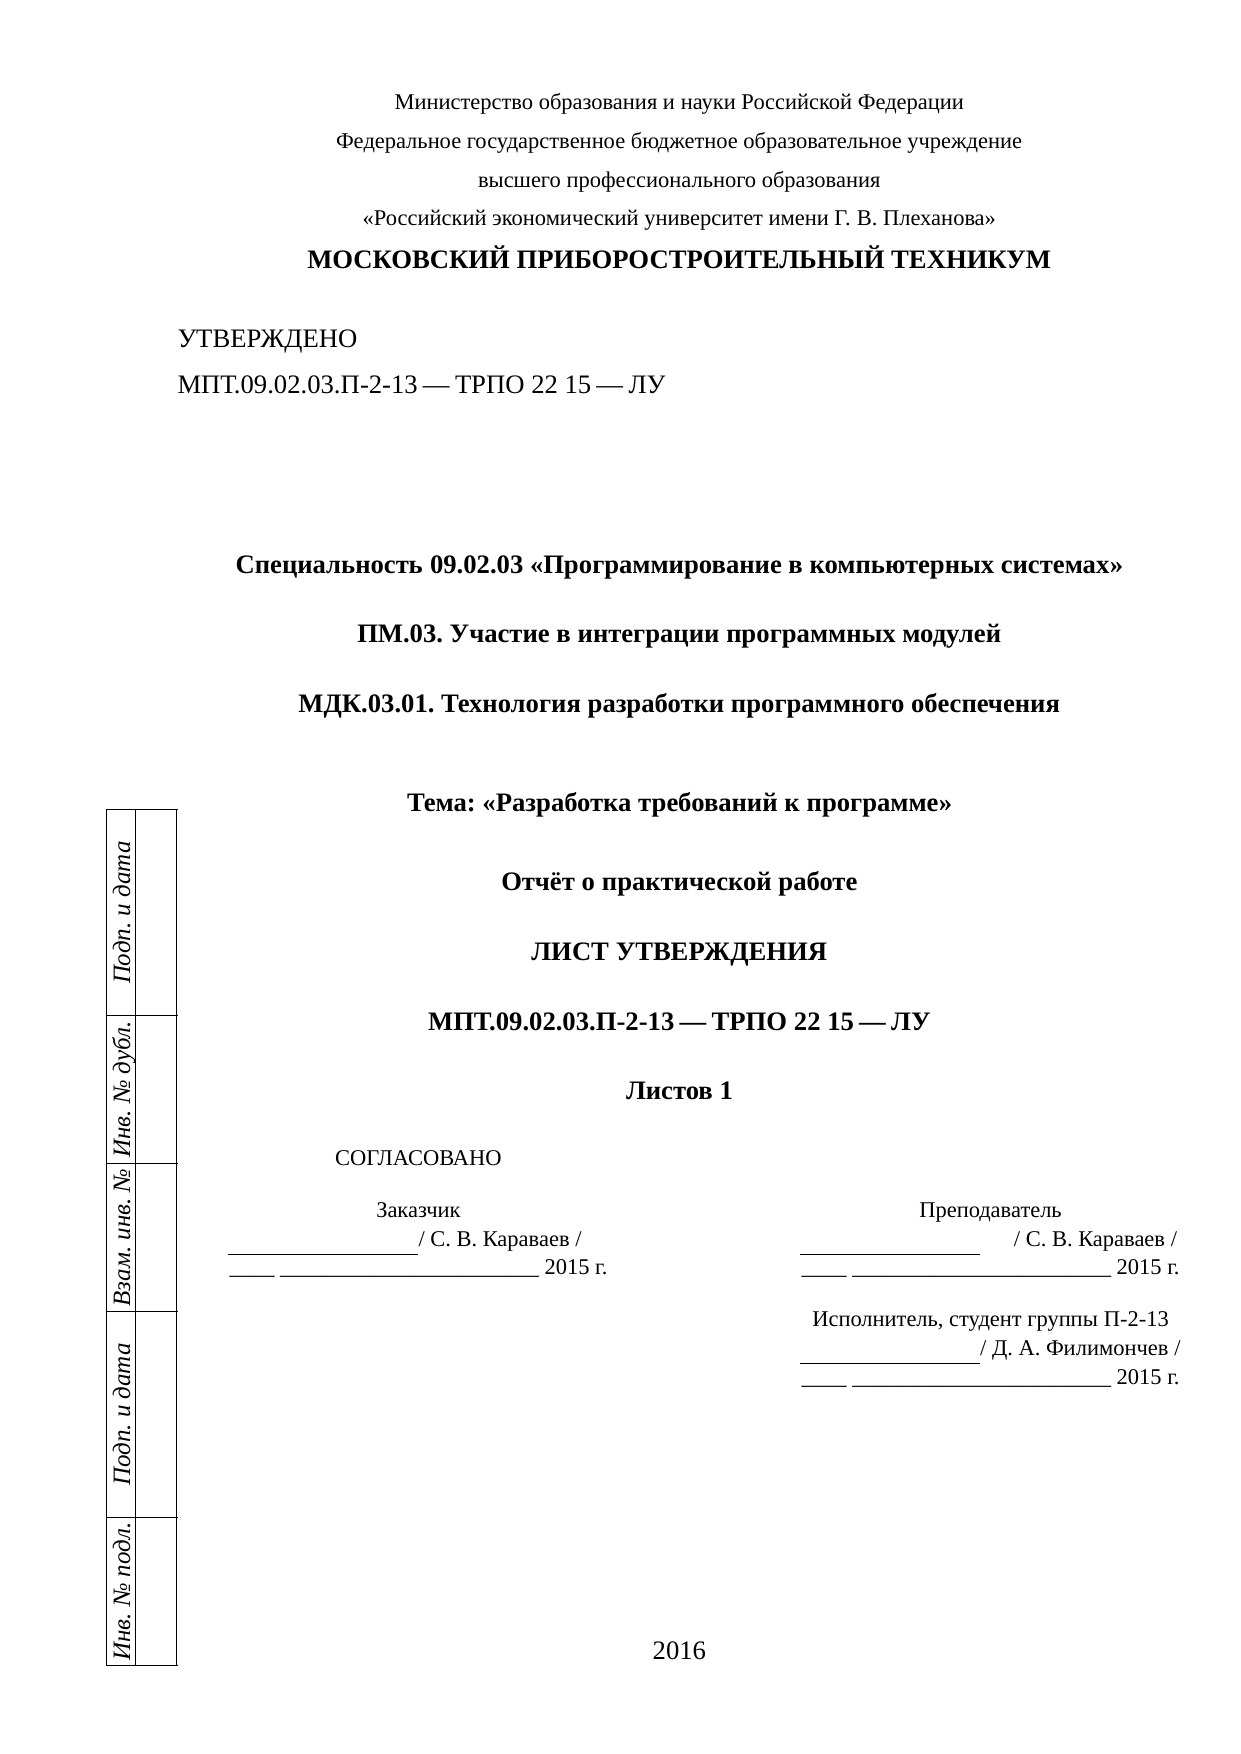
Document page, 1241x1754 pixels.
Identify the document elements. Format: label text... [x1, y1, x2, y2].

text Министерство образования и науки Российской Федерации [177, 88, 1181, 114]
table_cell [800, 1454, 980, 1479]
table_cell [228, 1222, 418, 1254]
table_header [980, 1145, 1181, 1170]
table_cell [177, 1363, 227, 1389]
table_cell Исполнитель, студент группы П‑2‑13 [800, 1305, 1181, 1331]
table_cell [980, 1454, 1181, 1479]
table_cell [609, 1454, 800, 1479]
table_cell [418, 1331, 609, 1363]
table_cell [609, 1254, 800, 1279]
table_cell [177, 1254, 227, 1279]
table_cell [228, 1170, 418, 1196]
text ПМ.03. Участие в интеграции программных модулей [177, 618, 1181, 648]
table_cell [418, 1170, 609, 1196]
table_cell [609, 1305, 800, 1331]
table_cell [177, 1222, 227, 1254]
table_cell [609, 1222, 800, 1254]
table_cell [609, 1389, 800, 1453]
table_cell [177, 1170, 227, 1196]
table_cell / С. В. Караваев / [980, 1222, 1181, 1254]
table_cell [418, 1280, 609, 1305]
table_cell [177, 1305, 227, 1331]
table_cell [609, 1331, 800, 1363]
table_cell [800, 1331, 980, 1363]
table_cell Преподаватель [800, 1196, 1181, 1222]
text Листов 1 [177, 1075, 1181, 1106]
text Специальность 09.02.03 «Программирование в компьютерных системах» [177, 548, 1181, 579]
table_cell [800, 1280, 980, 1305]
table_cell [228, 1280, 418, 1305]
text Московский приборостроительный техникум [177, 243, 1181, 274]
table_cell [228, 1389, 418, 1453]
table_cell ____ _______________________ 2015 г. [800, 1254, 1181, 1279]
table_cell [980, 1170, 1181, 1196]
table_cell [980, 1389, 1181, 1453]
text Утверждено МПТ.09.02.03.П‑2‑13 — ТРПО 22 15 — ЛУ [177, 323, 1181, 399]
table_cell [609, 1479, 800, 1505]
table_cell [800, 1479, 1181, 1505]
table_cell [177, 1280, 227, 1305]
text Лист утверждения [177, 935, 1181, 966]
table_cell [800, 1222, 980, 1254]
text Федеральное государственное бюджетное образовательное учреждение высшего профессионального образования «Российский экономический университет имени Г. В. Плеханова» [177, 127, 1181, 231]
text Тема: «Разработка требований к программе» [177, 787, 1181, 817]
table_cell [228, 1305, 418, 1331]
table_cell [800, 1389, 980, 1453]
table_cell / Д. А. Филимончев / [980, 1331, 1181, 1363]
table_cell [228, 1479, 418, 1505]
table_header [609, 1145, 800, 1170]
text МДК.03.01. Технология разработки программного обеспечения [177, 687, 1181, 718]
table_cell [177, 1479, 227, 1505]
table_cell [418, 1479, 609, 1505]
table_cell [418, 1389, 609, 1453]
table_cell [609, 1170, 800, 1196]
table_cell [228, 1363, 418, 1389]
table_cell [228, 1331, 418, 1363]
table_cell ____ _______________________ 2015 г. [228, 1254, 609, 1279]
table_cell [177, 1196, 227, 1222]
table_cell [418, 1454, 609, 1479]
table_cell ____ _______________________ 2015 г. [800, 1363, 1181, 1389]
table_header [800, 1145, 980, 1170]
text Отчёт о практической работе [177, 866, 1181, 896]
table_cell [980, 1280, 1181, 1305]
table_cell [177, 1454, 227, 1479]
table_cell [418, 1363, 609, 1389]
table_cell [228, 1454, 418, 1479]
table_cell / С. В. Караваев / [418, 1222, 609, 1254]
table_cell [609, 1280, 800, 1305]
text МПТ.09.02.03.П‑2‑13 — ТРПО 22 15 — ЛУ [177, 1005, 1181, 1036]
table_cell Заказчик [228, 1196, 609, 1222]
table_cell [609, 1196, 800, 1222]
table_cell [800, 1170, 980, 1196]
table_cell [609, 1363, 800, 1389]
table_cell [177, 1389, 227, 1453]
table_cell [418, 1305, 609, 1331]
table_header [177, 1145, 227, 1170]
table_header Согласовано [228, 1145, 609, 1170]
table_cell [177, 1331, 227, 1363]
